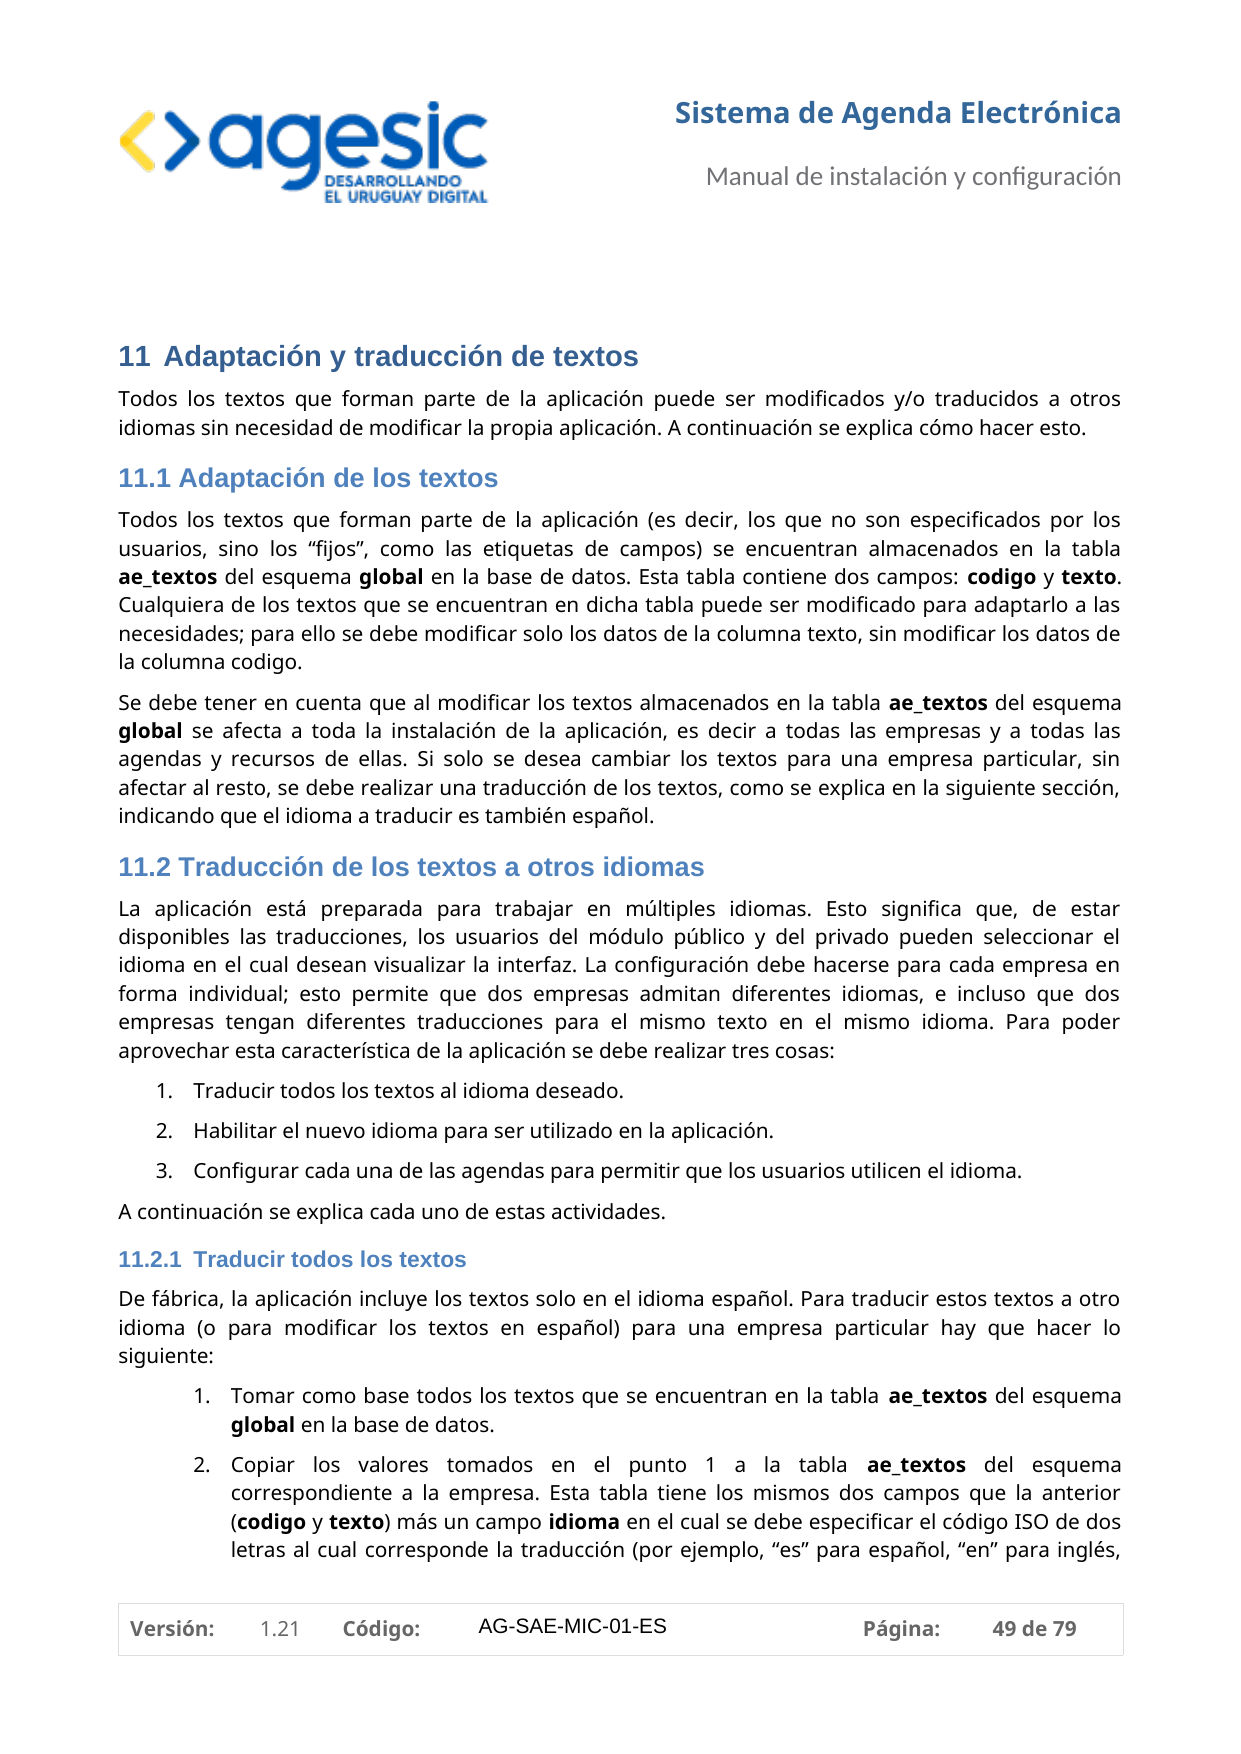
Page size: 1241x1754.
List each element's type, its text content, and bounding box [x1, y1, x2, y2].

subtitle Traducción de los textos a otros idiomas [118, 851, 1122, 882]
list Tomar como base todos los textos que se encuentran en la tabla ae_textos del esquema global en la base de datos. [193, 1381, 1122, 1438]
text Se debe tener en cuenta que al modificar los textos almacenados en la tabla ae_textos del esquema global se afecta a toda la instalación de la aplicación, es decir a todas las empresas y a todas las agendas y recursos de ellas. Si solo se desea cambiar los textos para una empresa particular, sin afectar al resto, se debe realizar una traducción de los textos, como se explica en la siguiente sección, indicando que el idioma a traducir es también español. [118, 688, 1122, 830]
text A continuación se explica cada uno de estas actividades. [118, 1197, 1122, 1225]
subtitle Adaptación y traducción de textos [118, 339, 1122, 373]
subtitle Adaptación de los textos [118, 462, 1122, 493]
list Habilitar el nuevo idioma para ser utilizado en la aplicación. [156, 1116, 1122, 1145]
text De fábrica, la aplicación incluye los textos solo en el idioma español. Para traducir estos textos a otro idioma (o para modificar los textos en español) para una empresa particular hay que hacer lo siguiente: [118, 1284, 1122, 1369]
text Todos los textos que forman parte de la aplicación puede ser modificados y/o traducidos a otros idiomas sin necesidad de modificar la propia aplicación. A continuación se explica cómo hacer esto. [118, 384, 1122, 441]
picture [119, 101, 489, 203]
subtitle Traducir todos los textos [118, 1246, 1122, 1272]
list Traducir todos los textos al idioma deseado. [156, 1076, 1122, 1104]
list Copiar los valores tomados en el punto 1 a la tabla ae_textos del esquema correspondiente a la empresa. Esta tabla tiene los mismos dos campos que la anterior (codigo y texto) más un campo idioma en el cual se debe especificar el código ISO de dos letras al cual corresponde la traducción (por ejemplo, “es” para español, “en” para inglés, [193, 1450, 1122, 1564]
text La aplicación está preparada para trabajar en múltiples idiomas. Esto significa que, de estar disponibles las traducciones, los usuarios del módulo público y del privado pueden seleccionar el idioma en el cual desean visualizar la interfaz. La configuración debe hacerse para cada empresa en forma individual; esto permite que dos empresas admitan diferentes idiomas, e incluso que dos empresas tengan diferentes traducciones para el mismo texto en el mismo idioma. Para poder aprovechar esta característica de la aplicación se debe realizar tres cosas: [118, 894, 1122, 1064]
text Todos los textos que forman parte de la aplicación (es decir, los que no son especificados por los usuarios, sino los “fijos”, como las etiquetas de campos) se encuentran almacenados en la tabla ae_textos del esquema global en la base de datos. Esta tabla contiene dos campos: codigo y texto. Cualquiera de los textos que se encuentran en dicha tabla puede ser modificado para adaptarlo a las necesidades; para ello se debe modificar solo los datos de la columna texto, sin modificar los datos de la columna codigo. [118, 505, 1122, 676]
list Configurar cada una de las agendas para permitir que los usuarios utilicen el idioma. [156, 1157, 1122, 1185]
